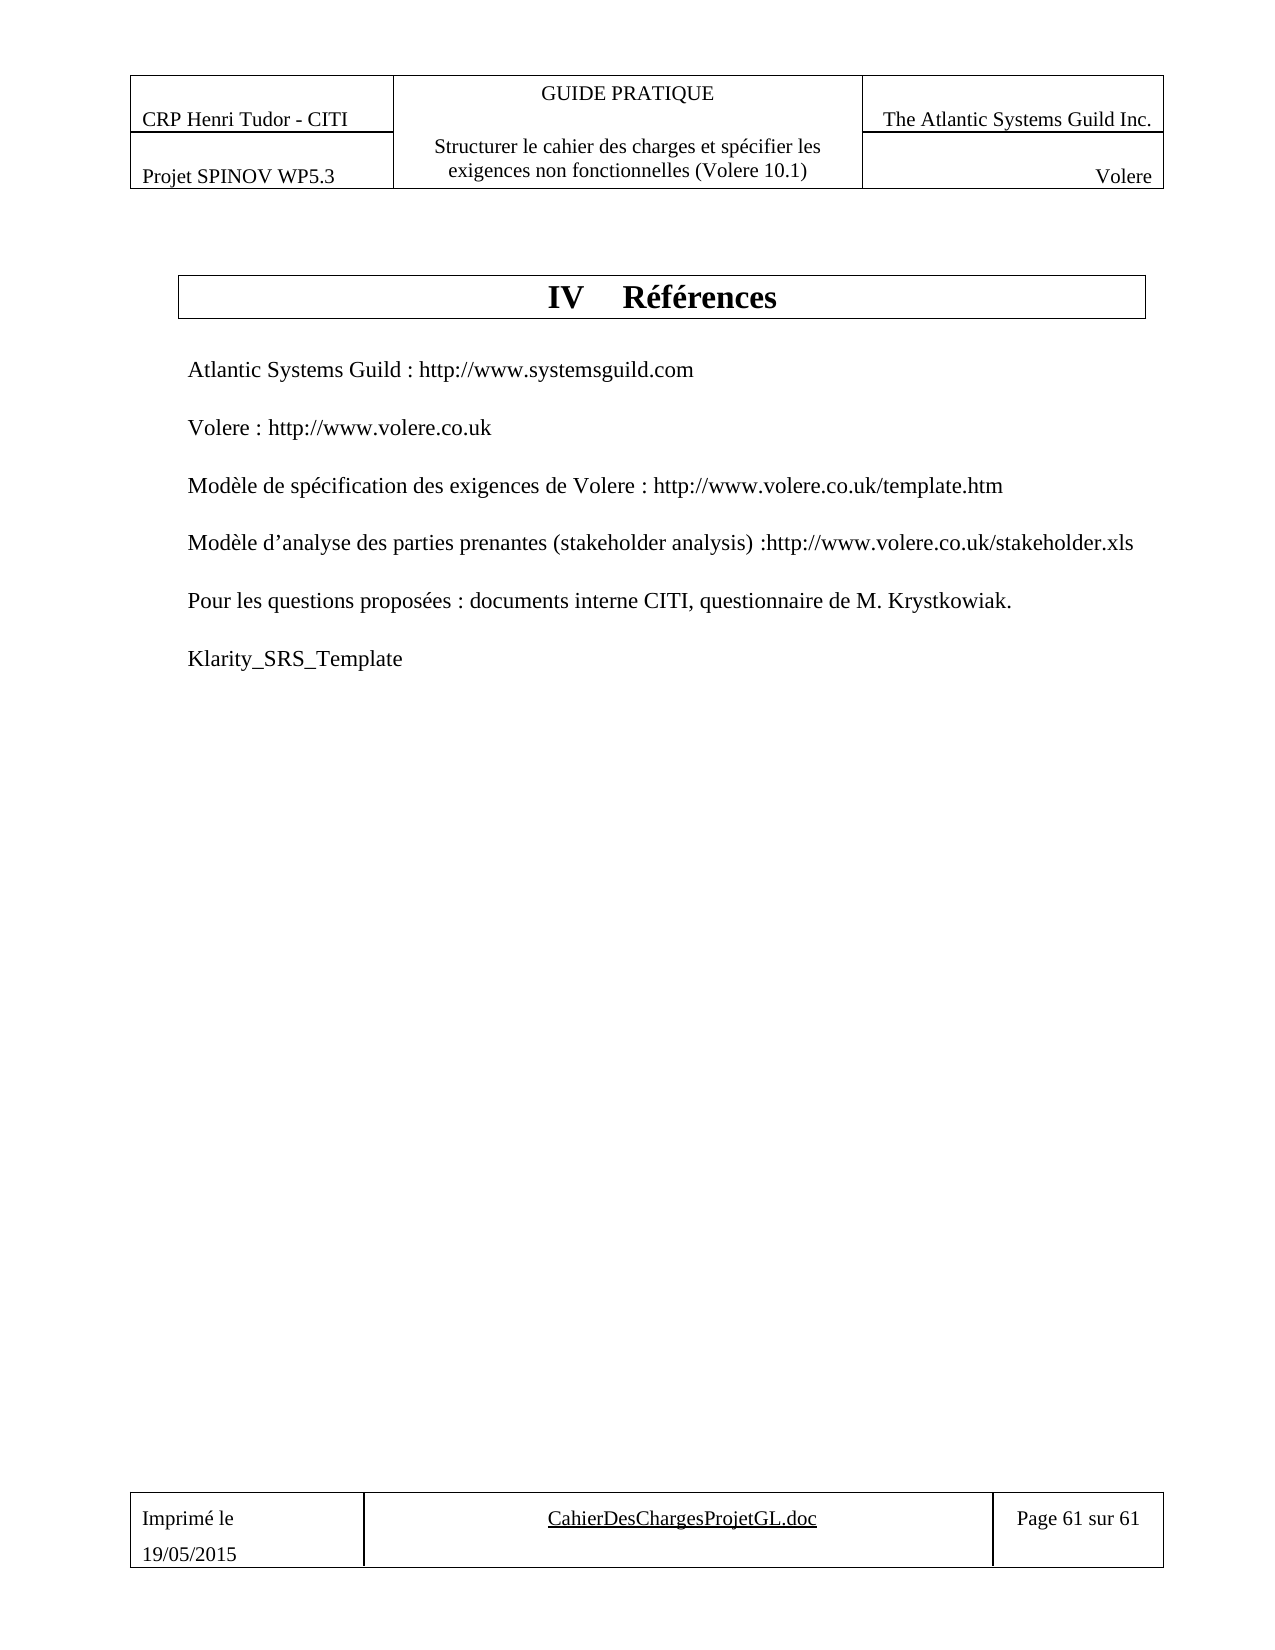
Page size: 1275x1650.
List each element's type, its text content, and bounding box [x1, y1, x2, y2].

text Pour les questions proposées : documents interne CITI, questionnaire de M. Krystkowiak. [187, 587, 1137, 613]
text Modèle de spécification des exigences de Volere : http://www.volere.co.uk/template.htm [187, 472, 1137, 498]
text Atlantic Systems Guild : http://www.systemsguild.com [187, 357, 1137, 383]
text Modèle d’analyse des parties prenantes (stakeholder analysis) :http://www.volere.co.uk/stakeholder.xls [187, 529, 1137, 556]
text Klarity_SRS_Template [187, 644, 1137, 671]
subtitle Références [179, 276, 1145, 318]
text Volere : http://www.volere.co.uk [187, 414, 1137, 441]
